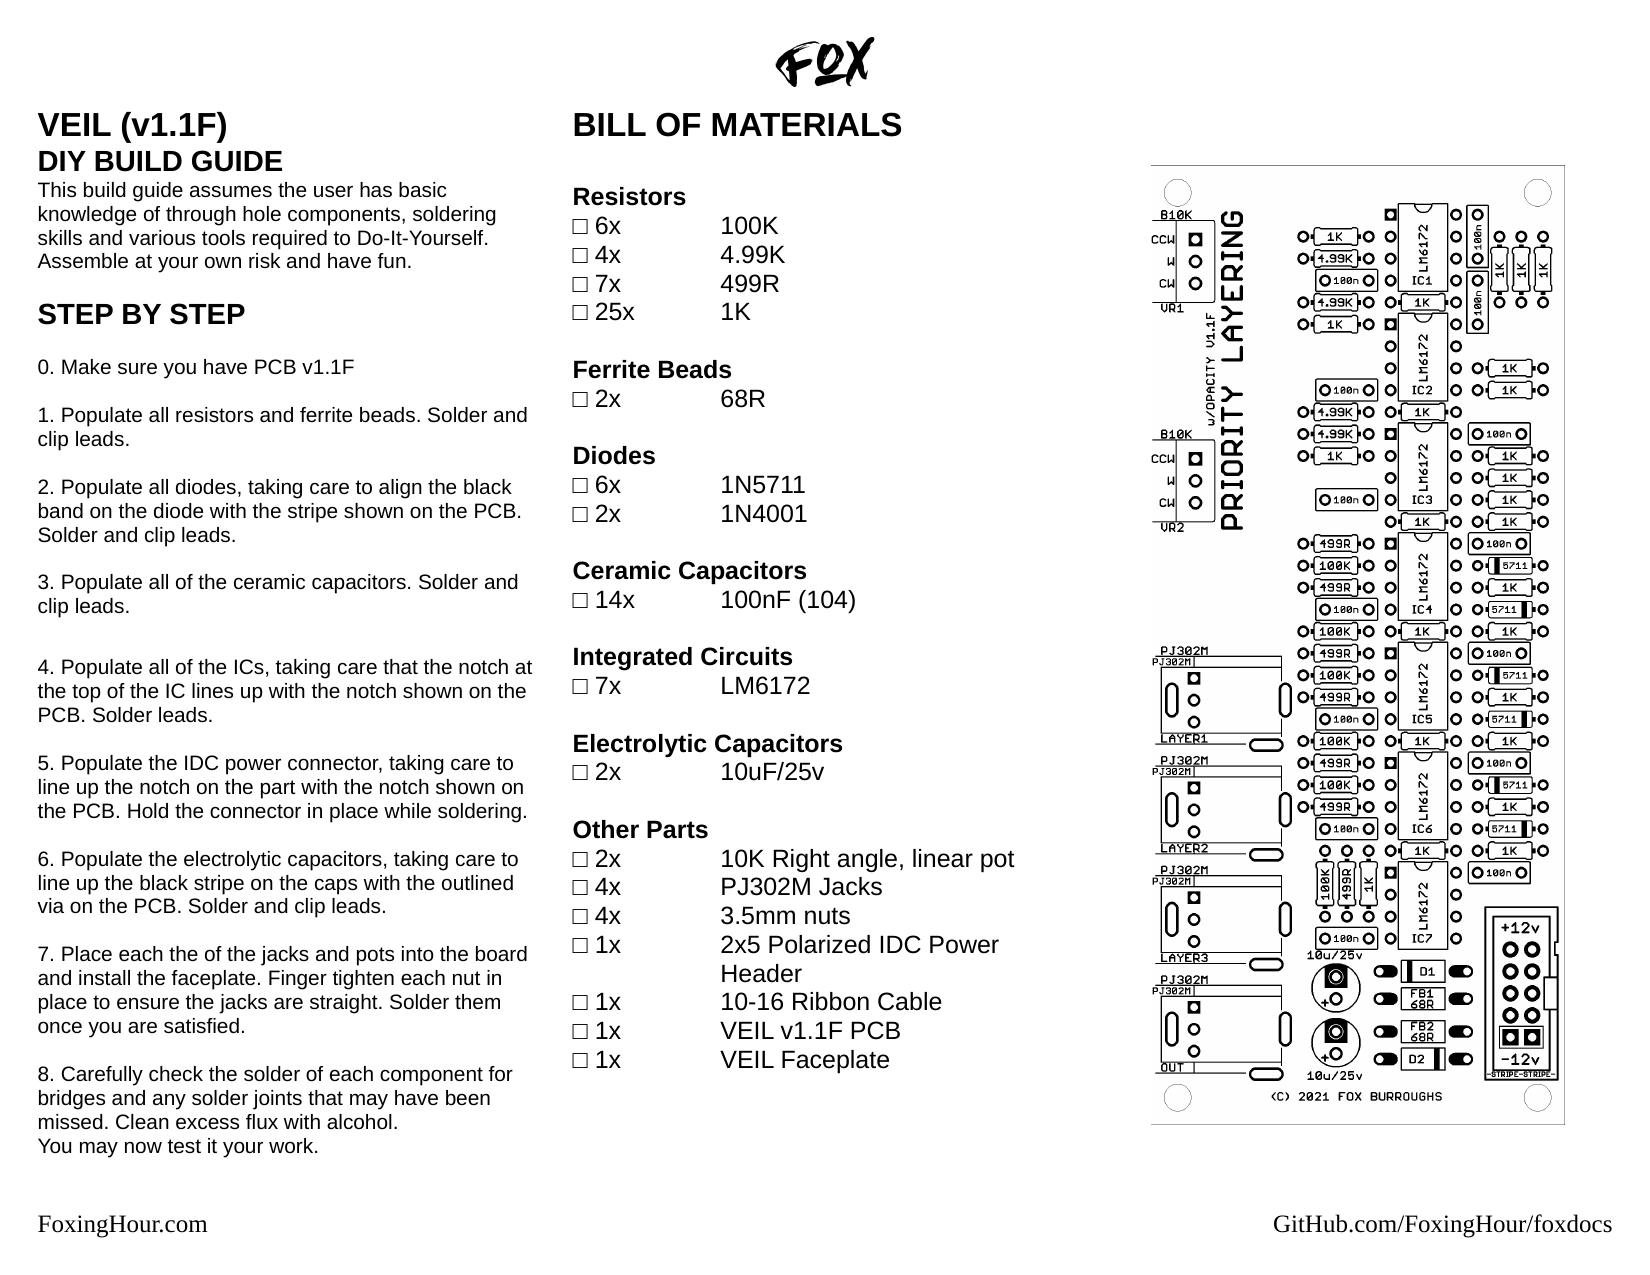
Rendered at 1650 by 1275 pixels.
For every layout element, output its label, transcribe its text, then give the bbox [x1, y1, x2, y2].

text □ 7x 499R [572, 268, 1077, 297]
text VEIL (v1.1F) DIY BUILD GUIDE [37, 105, 542, 177]
text □ 2x 68R [572, 383, 1077, 412]
text 6. Populate the electrolytic capacitors, taking care to line up the black stripe on the caps with the outlined via on the PCB. Solder and clip leads. [37, 846, 542, 918]
text Ferrite Beads [572, 355, 1077, 383]
text Other Parts □ 2x 10K Right angle, linear pot □ 4x PJ302M Jacks [572, 815, 1077, 901]
text □ 2x 1N4001 [572, 498, 1077, 527]
text □ 7x LM6172 [572, 671, 1077, 700]
picture [1151, 165, 1565, 1125]
text 2. Populate all diodes, taking care to align the black band on the diode with the stripe shown on the PCB. Solder and clip leads. [37, 451, 542, 546]
text Diodes [572, 441, 1077, 470]
text Electrolytic Capacitors [572, 728, 1077, 757]
text □ 1x 2x5 Polarized IDC Power Header [572, 930, 1077, 987]
text □ 6x 100K [572, 211, 1077, 240]
text Integrated Circuits [572, 642, 1077, 671]
text □ 1x 10-16 Ribbon Cable [572, 987, 1077, 1016]
text □ 14x 100nF (104) [572, 585, 1077, 613]
picture [775, 37, 875, 87]
text 7. Place each the of the jacks and pots into the board and install the faceplate. Finger tighten each nut in place to ensure the jacks are straight. Solder them once you are satisfied. [37, 942, 542, 1038]
text BILL OF MATERIALS [572, 105, 1077, 182]
text 4. Populate all of the ICs, taking care that the notch at the top of the IC lines up with the notch shown on the PCB. Solder leads. [37, 655, 542, 727]
text 0. Make sure you have PCB v1.1F [37, 331, 542, 403]
text □ 25x 1K [572, 297, 1077, 326]
text 3. Populate all of the ceramic capacitors. Solder and clip leads. [37, 570, 542, 618]
text □ 1x VEIL Faceplate [572, 1045, 1077, 1073]
text □ 4x 4.99K [572, 240, 1077, 268]
text Assemble at your own risk and have fun. [37, 249, 542, 273]
text □ 6x 1N5711 [572, 470, 1077, 498]
list 5. Populate the IDC power connector, taking care to line up the notch on the part with the notch shown on the PCB. Hold the connector in place while soldering. [37, 751, 542, 822]
text Resistors [572, 182, 1077, 211]
text 1. Populate all resistors and ferrite beads. Solder and clip leads. [37, 403, 542, 451]
text Ceramic Capacitors [572, 556, 1077, 585]
text □ 4x 3.5mm nuts [572, 901, 1077, 930]
text This build guide assumes the user has basic knowledge of through hole components, soldering skills and various tools required to Do-It-Yourself. [37, 177, 542, 249]
text STEP BY STEP [37, 297, 542, 331]
text 8. Carefully check the solder of each component for bridges and any solder joints that may have been missed. Clean excess flux with alcohol. You may now test it your work. [37, 1062, 542, 1158]
text □ 2x 10uF/25v [572, 757, 1077, 786]
text □ 1x VEIL v1.1F PCB [572, 1016, 1077, 1045]
